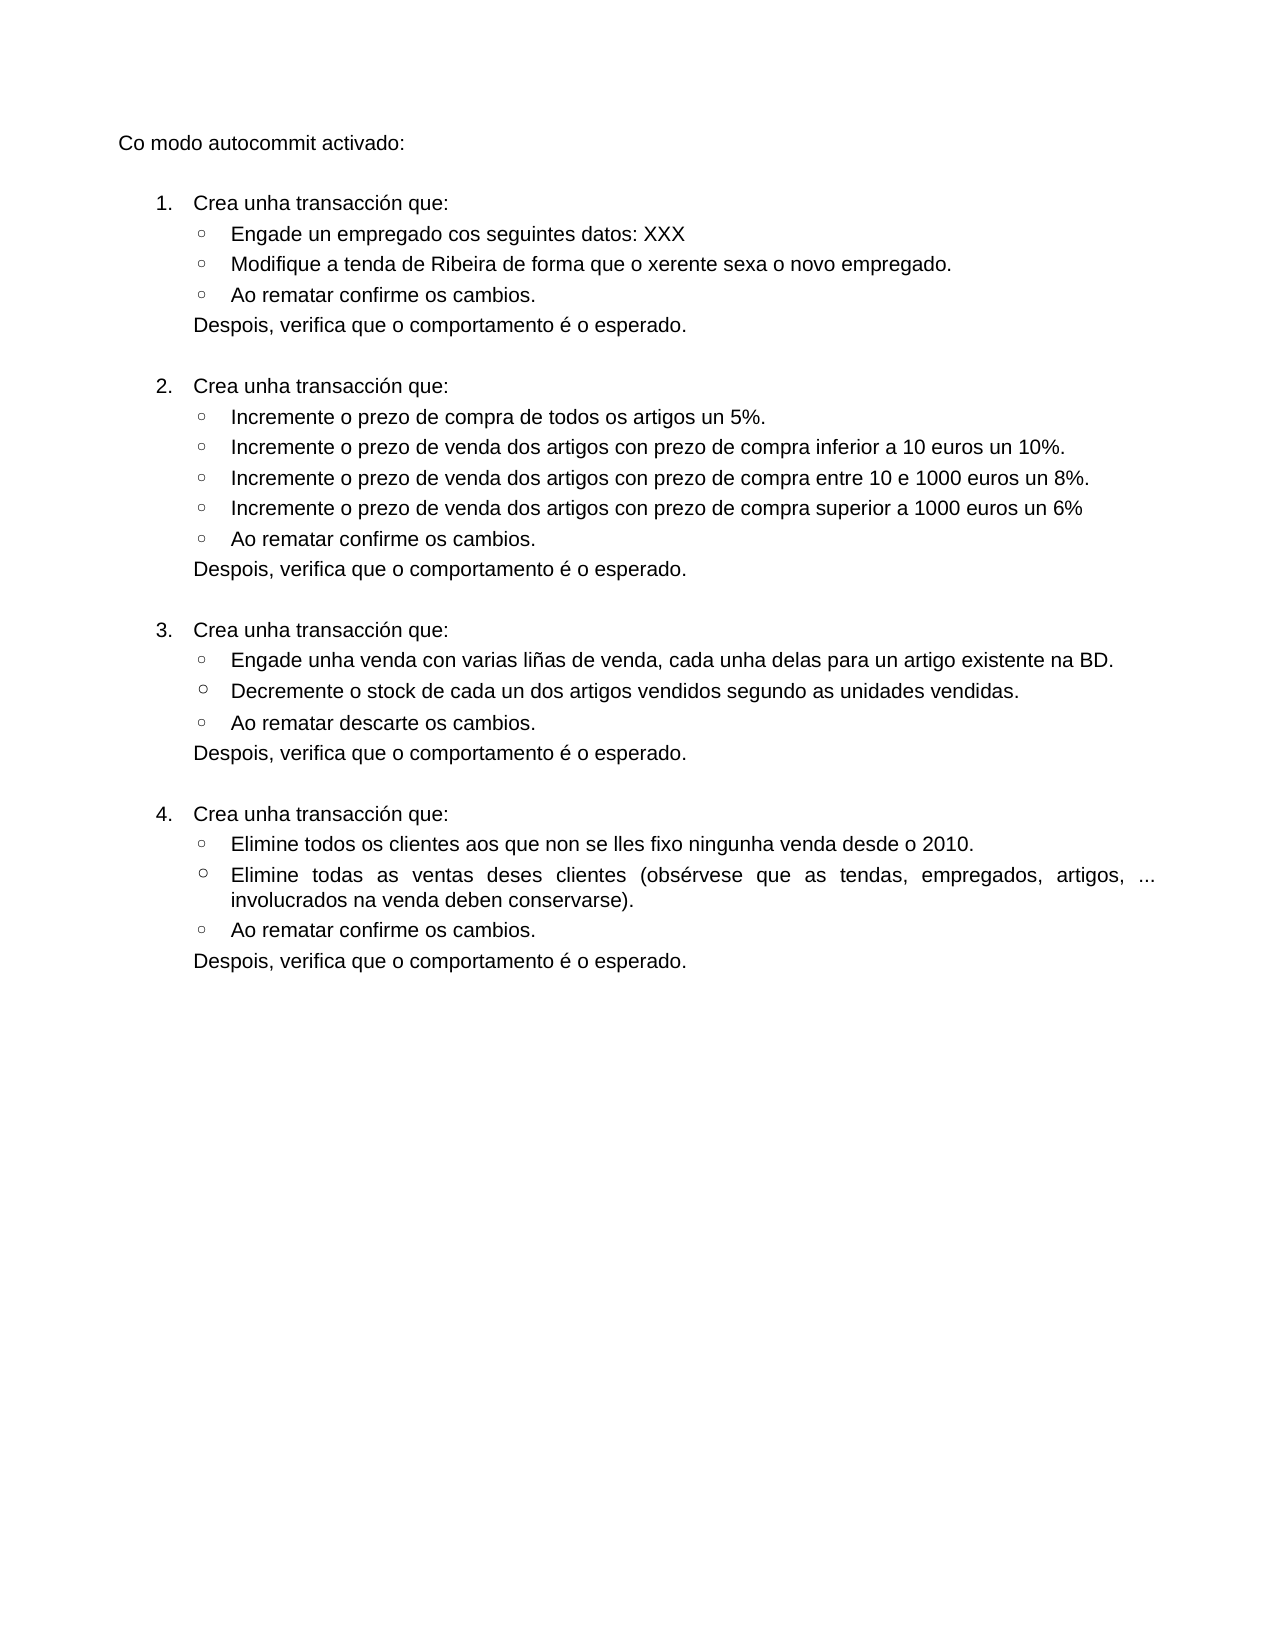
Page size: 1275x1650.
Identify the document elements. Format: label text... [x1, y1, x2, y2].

list Despois, verifica que o comportamento é o esperado. [156, 741, 1157, 765]
list Crea unha transacción que: [156, 374, 1157, 398]
list Crea unha transacción que: [156, 802, 1157, 826]
list Engade un empregado cos seguintes datos: XXX [193, 222, 1157, 246]
list Ao rematar confirme os cambios. [193, 527, 1157, 551]
list Ao rematar confirme os cambios. [193, 918, 1157, 942]
list Crea unha transacción que: [156, 618, 1157, 642]
list Decremente o stock de cada un dos artigos vendidos segundo as unidades vendidas. [193, 679, 1157, 704]
list Ao rematar descarte os cambios. [193, 710, 1157, 734]
list Elimine todas as ventas deses clientes (obsérvese que as tendas, empregados, artigos, ... involucrados na venda deben conservarse). [193, 863, 1157, 912]
list Incremente o prezo de venda dos artigos con prezo de compra superior a 1000 euros un 6% [193, 496, 1157, 520]
list Modifique a tenda de Ribeira de forma que o xerente sexa o novo empregado. [193, 252, 1157, 276]
list Despois, verifica que o comportamento é o esperado. [156, 557, 1157, 581]
list Engade unha venda con varias liñas de venda, cada unha delas para un artigo existente na BD. [193, 648, 1157, 672]
text Co modo autocommit activado: [118, 131, 1157, 154]
list Incremente o prezo de compra de todos os artigos un 5%. [193, 404, 1157, 428]
list Despois, verifica que o comportamento é o esperado. [156, 313, 1157, 337]
list Crea unha transacción que: [156, 191, 1157, 215]
list Despois, verifica que o comportamento é o esperado. [156, 948, 1157, 972]
list Incremente o prezo de venda dos artigos con prezo de compra inferior a 10 euros un 10%. [193, 435, 1157, 459]
list Ao rematar confirme os cambios. [193, 283, 1157, 307]
list Incremente o prezo de venda dos artigos con prezo de compra entre 10 e 1000 euros un 8%. [193, 466, 1157, 489]
list Elimine todos os clientes aos que non se lles fixo ningunha venda desde o 2010. [193, 832, 1157, 856]
